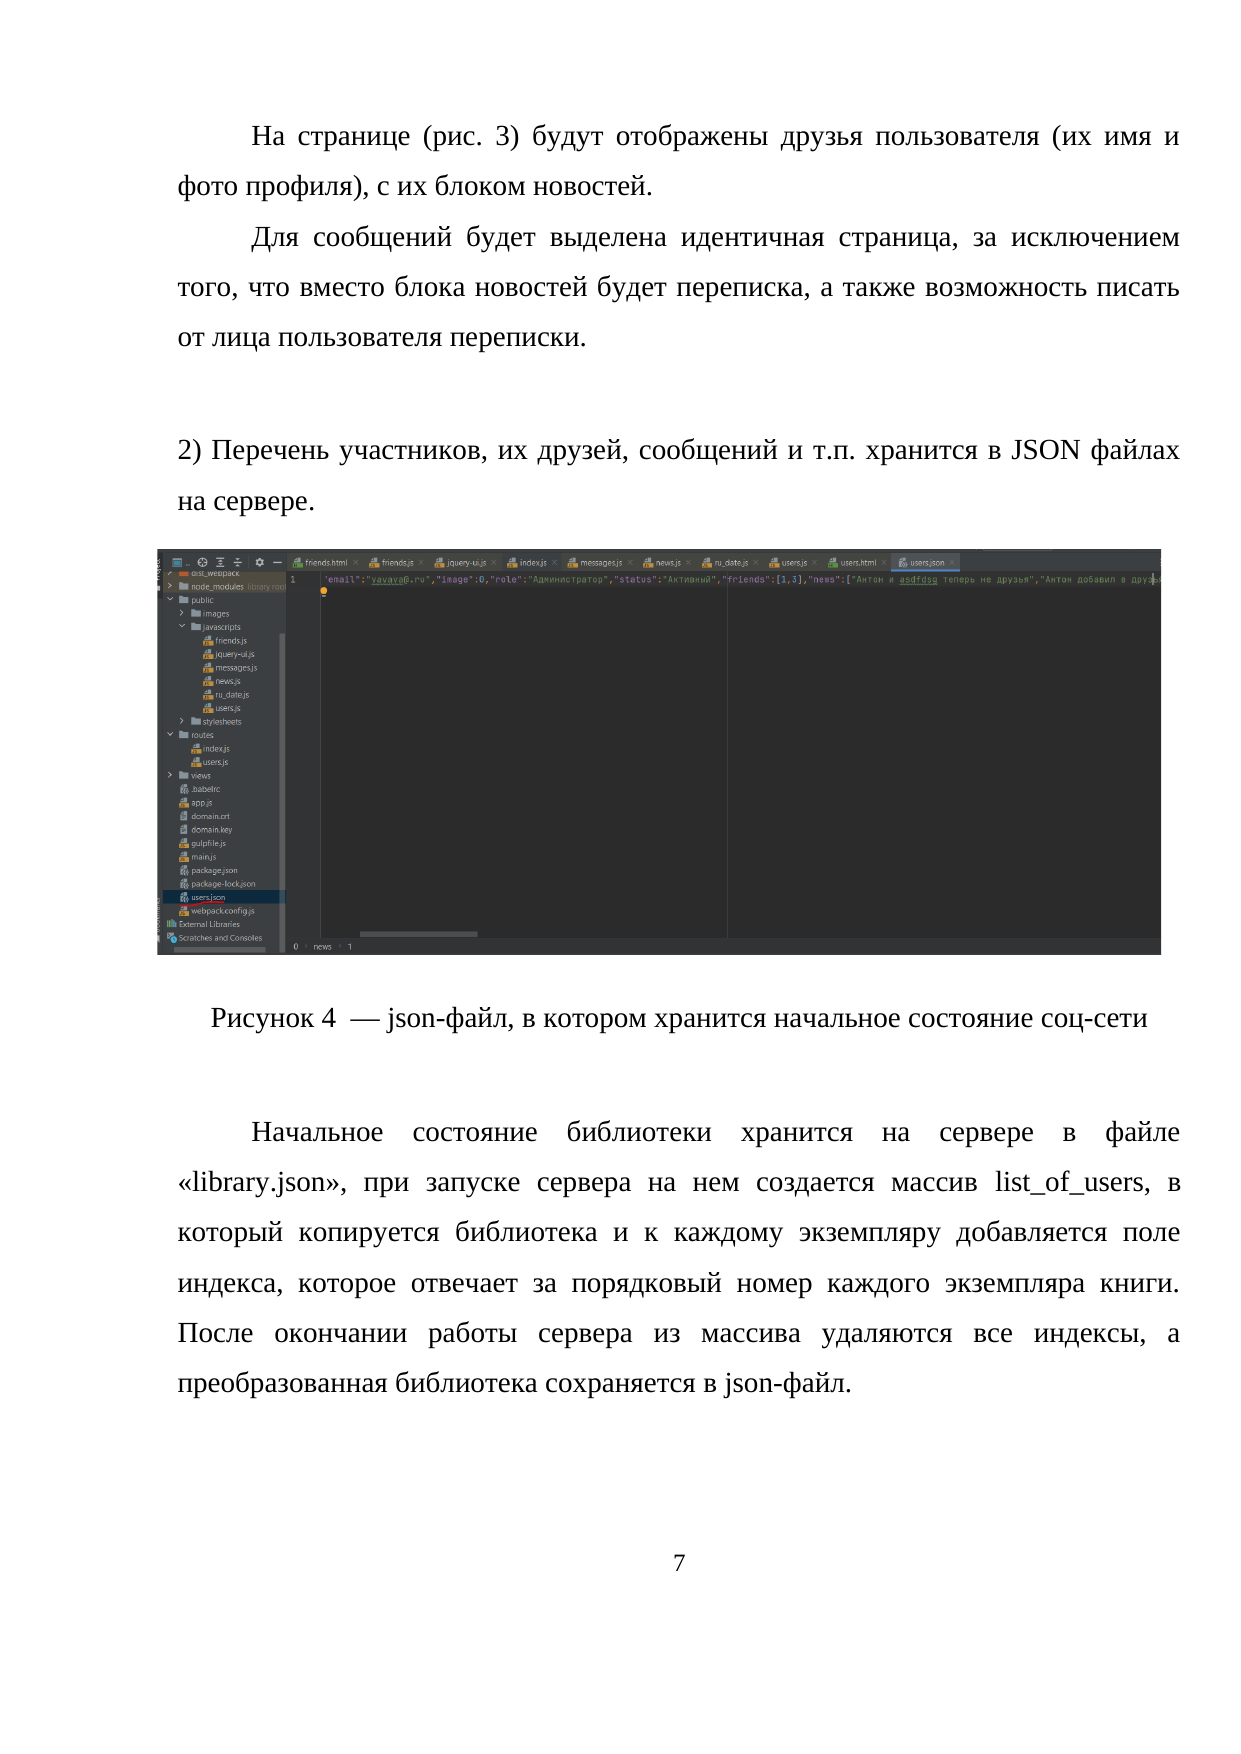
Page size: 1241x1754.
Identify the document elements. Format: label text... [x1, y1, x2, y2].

text Рисунок 4 — json-файл, в котором хранится начальное состояние соц-сети [177, 546, 1181, 1034]
text Для сообщений будет выделена идентичная страница, за исключением того, что вместо блока новостей будет переписка, а также возможность писать от лица пользователя переписки. [177, 219, 1181, 353]
picture [157, 549, 1162, 955]
text На странице (рис. 3) будут отображены друзья пользователя (их имя и фото профиля), с их блоком новостей. [177, 118, 1181, 202]
text 2) Перечень участников, их друзей, сообщений и т.п. хранится в JSON файлах на сервере. [177, 432, 1181, 516]
text Начальное состояние библиотеки хранится на сервере в файле «library.json», при запуске сервера на нем создается массив list_of_users, в который копируется библиотека и к каждому экземпляру добавляется поле индекса, которое отвечает за порядковый номер каждого экземпляра книги. После окончании работы сервера из массива удаляются все индексы, а преобразованная библиотека сохраняется в json-файл. [177, 1114, 1181, 1399]
